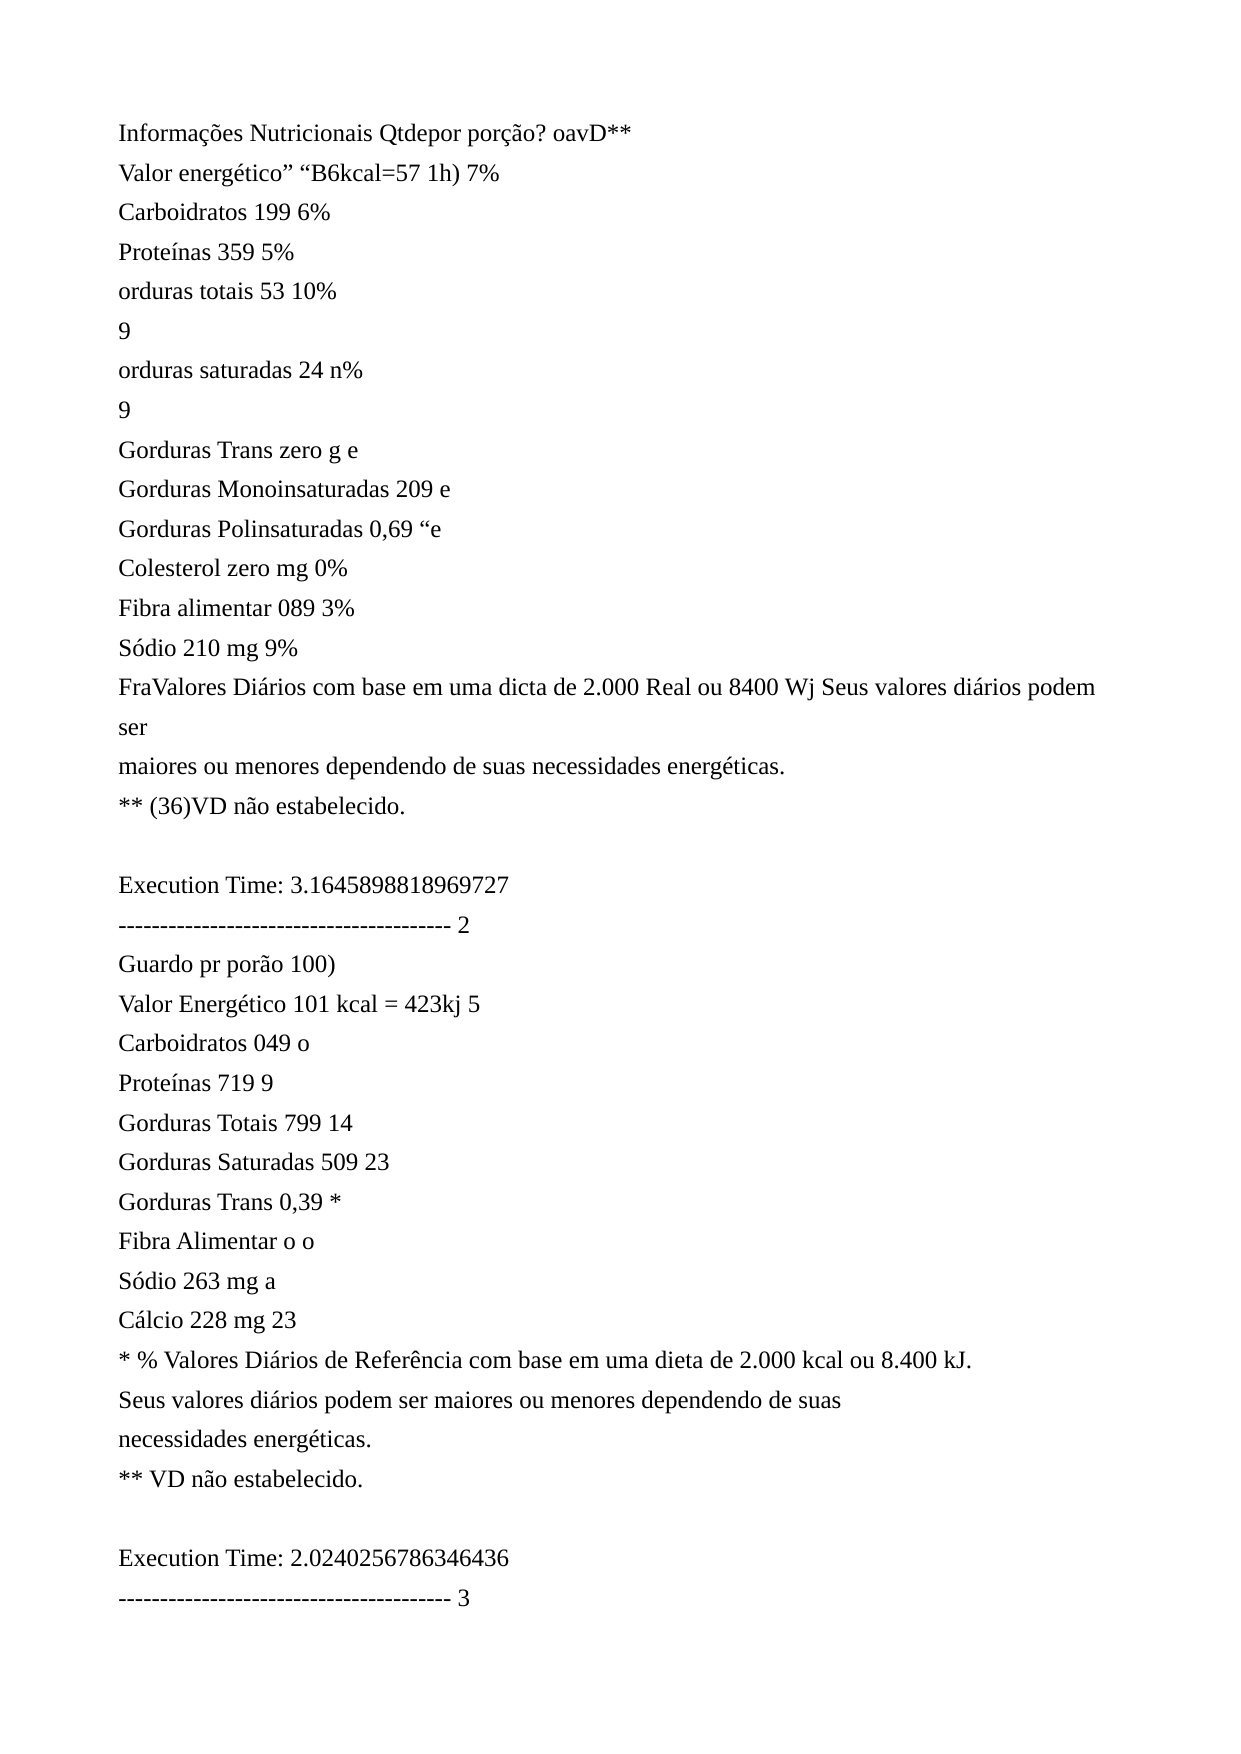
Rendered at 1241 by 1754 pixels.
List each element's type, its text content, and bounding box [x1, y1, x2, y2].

text * % Valores Diários de Referência com base em uma dieta de 2.000 kcal ou 8.400 kJ. [118, 1345, 1122, 1374]
text Valor energético” “B6kcal=57 1h) 7% [118, 158, 1122, 186]
text orduras saturadas 24 n% [118, 356, 1122, 384]
text Proteínas 719 9 [118, 1068, 1122, 1097]
text Gorduras Polinsaturadas 0,69 “e [118, 514, 1122, 543]
text Execution Time: 3.1645898818969727 [118, 870, 1122, 899]
text Gorduras Totais 799 14 [118, 1108, 1122, 1136]
text ** VD não estabelecido. [118, 1464, 1122, 1493]
text Gorduras Trans 0,39 * [118, 1187, 1122, 1216]
text Sódio 263 mg a [118, 1266, 1122, 1295]
text Carboidratos 049 o [118, 1028, 1122, 1057]
text Gorduras Trans zero g e [118, 435, 1122, 463]
text Fibra alimentar 089 3% [118, 593, 1122, 622]
text ** (36)VD não estabelecido. [118, 791, 1122, 820]
text Gorduras Monoinsaturadas 209 e [118, 474, 1122, 503]
text Guardo pr porão 100) [118, 949, 1122, 978]
text Informações Nutricionais Qtdepor porção? oavD** [118, 118, 1122, 147]
text Execution Time: 2.0240256786346436 [118, 1543, 1122, 1572]
text ---------------------------------------- 3 [118, 1583, 1122, 1611]
text Valor Energético 101 kcal = 423kj 5 [118, 989, 1122, 1018]
text necessidades energéticas. [118, 1424, 1122, 1453]
text Fibra Alimentar o o [118, 1226, 1122, 1255]
text Gorduras Saturadas 509 23 [118, 1147, 1122, 1176]
text maiores ou menores dependendo de suas necessidades energéticas. [118, 751, 1122, 780]
text FraValores Diários com base em uma dicta de 2.000 Real ou 8400 Wj Seus valores diários podem ser [118, 672, 1122, 741]
text Cálcio 228 mg 23 [118, 1306, 1122, 1334]
text Colesterol zero mg 0% [118, 553, 1122, 582]
text orduras totais 53 10% [118, 276, 1122, 305]
text Proteínas 359 5% [118, 237, 1122, 266]
text Carboidratos 199 6% [118, 197, 1122, 226]
text 9 [118, 395, 1122, 424]
text Sódio 210 mg 9% [118, 633, 1122, 661]
text Seus valores diários podem ser maiores ou menores dependendo de suas [118, 1385, 1122, 1413]
text 9 [118, 316, 1122, 345]
text ---------------------------------------- 2 [118, 910, 1122, 938]
